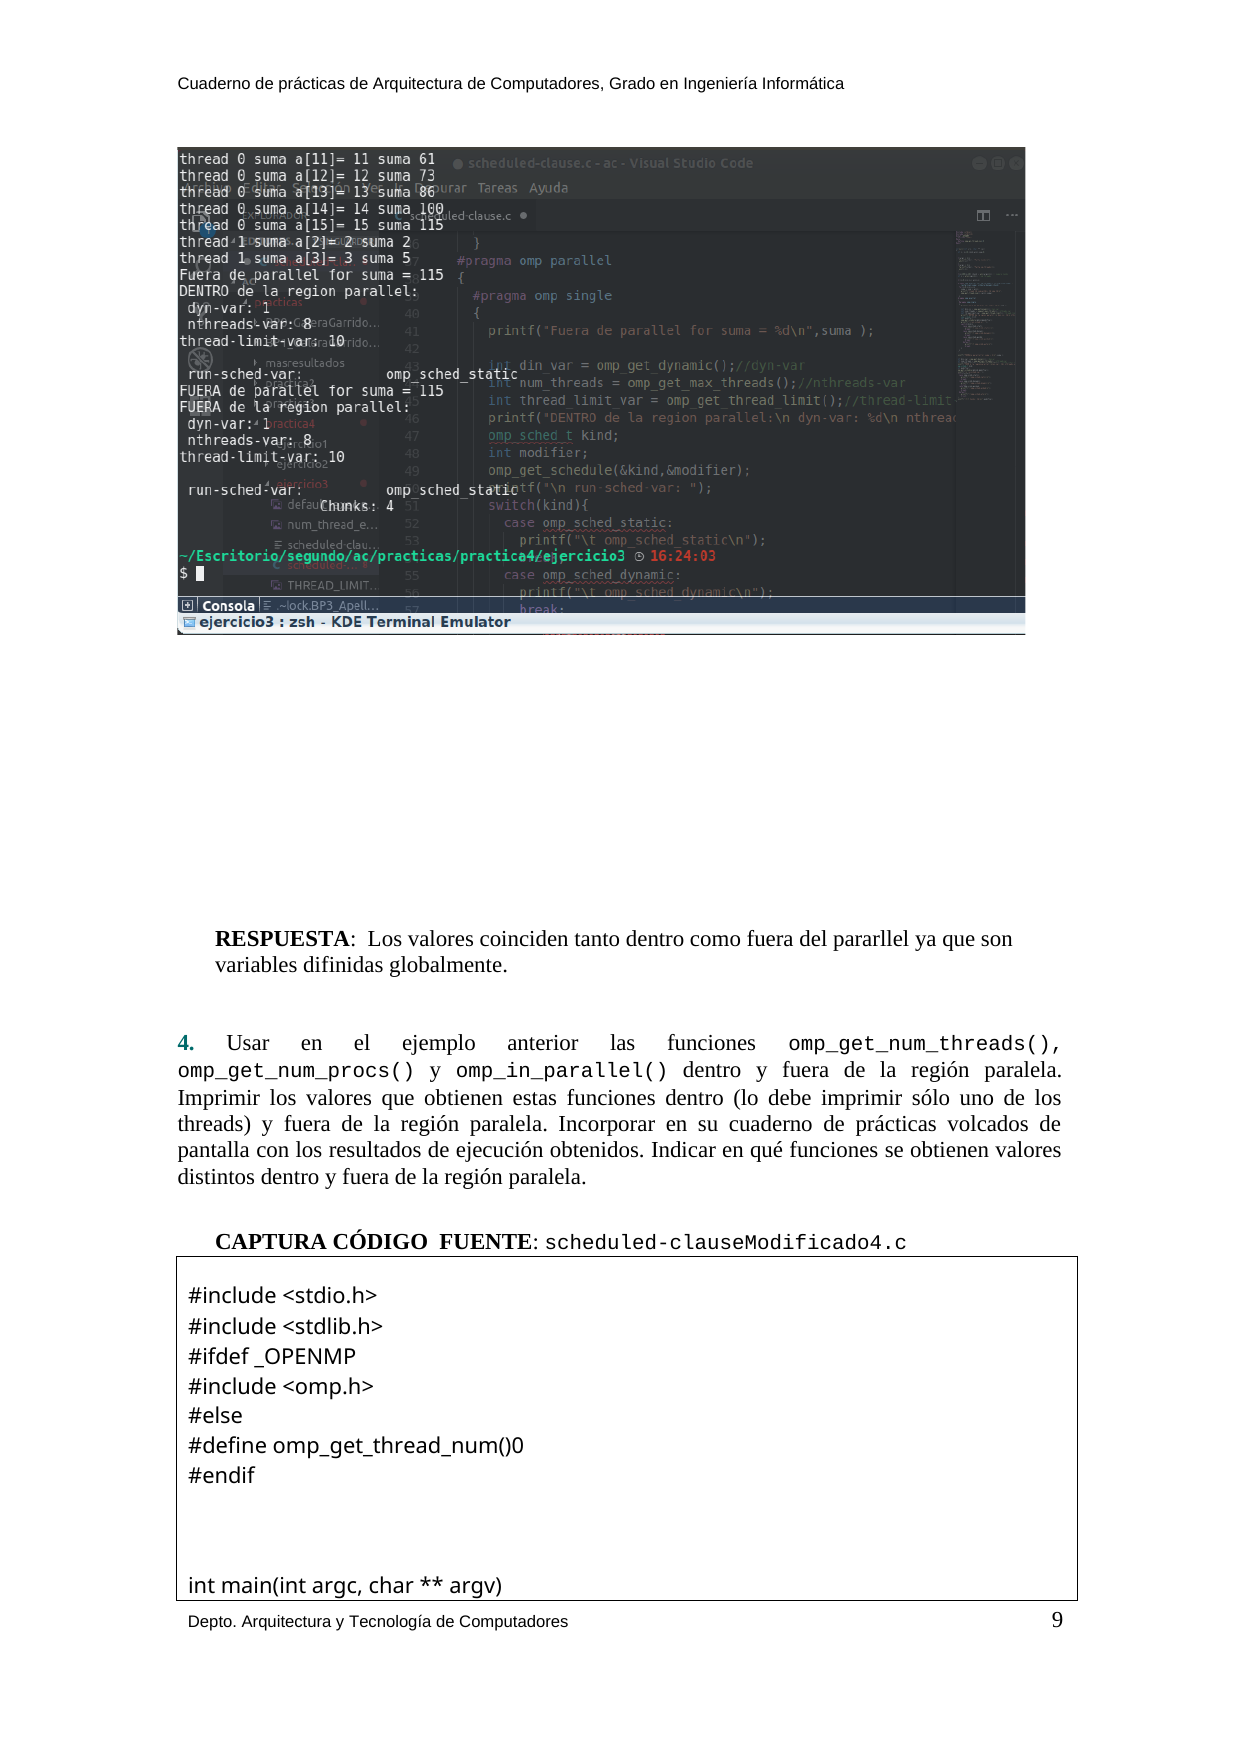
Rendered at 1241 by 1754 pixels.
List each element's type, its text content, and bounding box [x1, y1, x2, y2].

text CAPTURA CÓDIGO FUENTE: scheduled-clauseModificado4.c [215, 1228, 1063, 1256]
text RESPUESTA: Los valores coinciden tanto dentro como fuera del pararllel ya que son variables difinidas globalmente. [215, 924, 1063, 977]
table_header #include <stdio.h> #include <stdlib.h> #ifdef _OPENMP #include <omp.h> #else #define omp_get_thread_num()0 #endif int main(int argc, char ** argv) [177, 1257, 1077, 1600]
list 4. Usar en el ejemplo anterior las funciones omp_get_num_threads(), omp_get_num_procs() y omp_in_parallel() dentro y fuera de la región paralela. Imprimir los valores que obtienen estas funciones dentro (lo debe imprimir sólo uno de los threads) y fuera de la región paralela. Incorporar en su cuaderno de prácticas volcados de pantalla con los resultados de ejecución obtenidos. Indicar en qué funciones se obtienen valores distintos dentro y fuera de la región paralela. [177, 1029, 1063, 1189]
picture [177, 147, 1026, 635]
